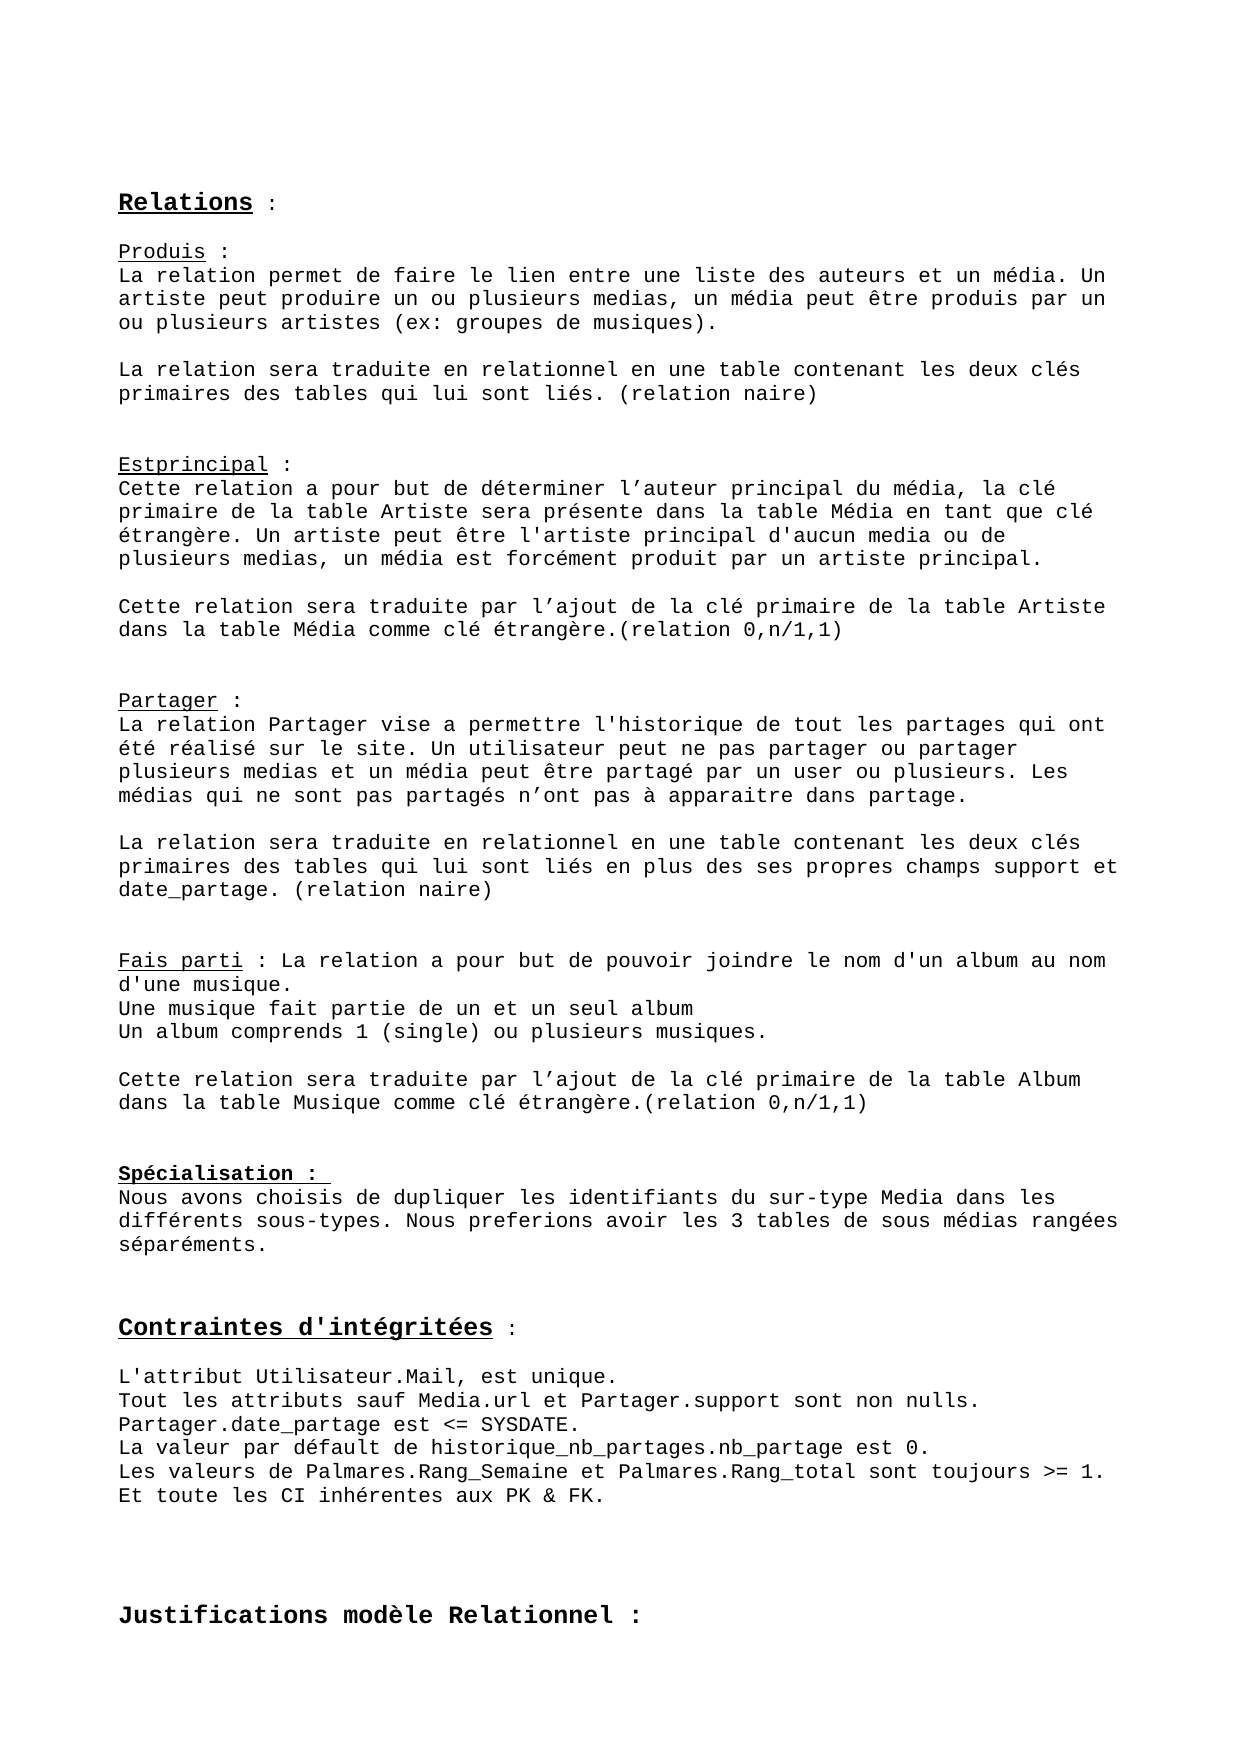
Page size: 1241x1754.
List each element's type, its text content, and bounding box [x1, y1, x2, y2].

text Un album comprends 1 (single) ou plusieurs musiques. [118, 1021, 1122, 1045]
text Estprincipal : [118, 454, 1122, 477]
text Spécialisation : [118, 1163, 1122, 1187]
text Nous avons choisis de dupliquer les identifiants du sur-type Media dans les différents sous-types. Nous preferions avoir les 3 tables de sous médias rangées séparéments. [118, 1187, 1122, 1258]
text Les valeurs de Palmares.Rang_Semaine et Palmares.Rang_total sont toujours >= 1. [118, 1461, 1122, 1485]
text La relation permet de faire le lien entre une liste des auteurs et un média. Un artiste peut produire un ou plusieurs medias, un média peut être produis par un ou plusieurs artistes (ex: groupes de musiques). [118, 265, 1122, 336]
text Tout les attributs sauf Media.url et Partager.support sont non nulls. [118, 1390, 1122, 1414]
text La relation Partager vise a permettre l'historique de tout les partages qui ont été réalisé sur le site. Un utilisateur peut ne pas partager ou partager plusieurs medias et un média peut être partagé par un user ou plusieurs. Les médias qui ne sont pas partagés n’ont pas à apparaitre dans partage. [118, 714, 1122, 808]
text Cette relation sera traduite par l’ajout de la clé primaire de la table Artiste dans la table Média comme clé étrangère.(relation 0,n/1,1) [118, 596, 1122, 643]
text Partager : [118, 690, 1122, 714]
text Relations : [118, 189, 1122, 217]
text La relation sera traduite en relationnel en une table contenant les deux clés primaires des tables qui lui sont liés. (relation naire) [118, 359, 1122, 407]
text Contraintes d'intégritées : [118, 1314, 1122, 1343]
text L'attribut Utilisateur.Mail, est unique. [118, 1366, 1122, 1390]
text Produis : [118, 241, 1122, 265]
text Une musique fait partie de un et un seul album [118, 998, 1122, 1021]
text Fais parti : La relation a pour but de pouvoir joindre le nom d'un album au nom d'une musique. [118, 950, 1122, 998]
text Justifications modèle Relationnel : [118, 1603, 1122, 1631]
text Cette relation sera traduite par l’ajout de la clé primaire de la table Album dans la table Musique comme clé étrangère.(relation 0,n/1,1) [118, 1069, 1122, 1116]
text Cette relation a pour but de déterminer l’auteur principal du média, la clé primaire de la table Artiste sera présente dans la table Média en tant que clé étrangère. Un artiste peut être l'artiste principal d'aucun media ou de plusieurs medias, un média est forcément produit par un artiste principal. [118, 477, 1122, 572]
text Et toute les CI inhérentes aux PK & FK. [118, 1485, 1122, 1508]
text La relation sera traduite en relationnel en une table contenant les deux clés primaires des tables qui lui sont liés en plus des ses propres champs support et date_partage. (relation naire) [118, 832, 1122, 903]
text Partager.date_partage est <= SYSDATE. [118, 1414, 1122, 1437]
text La valeur par défault de historique_nb_partages.nb_partage est 0. [118, 1437, 1122, 1461]
